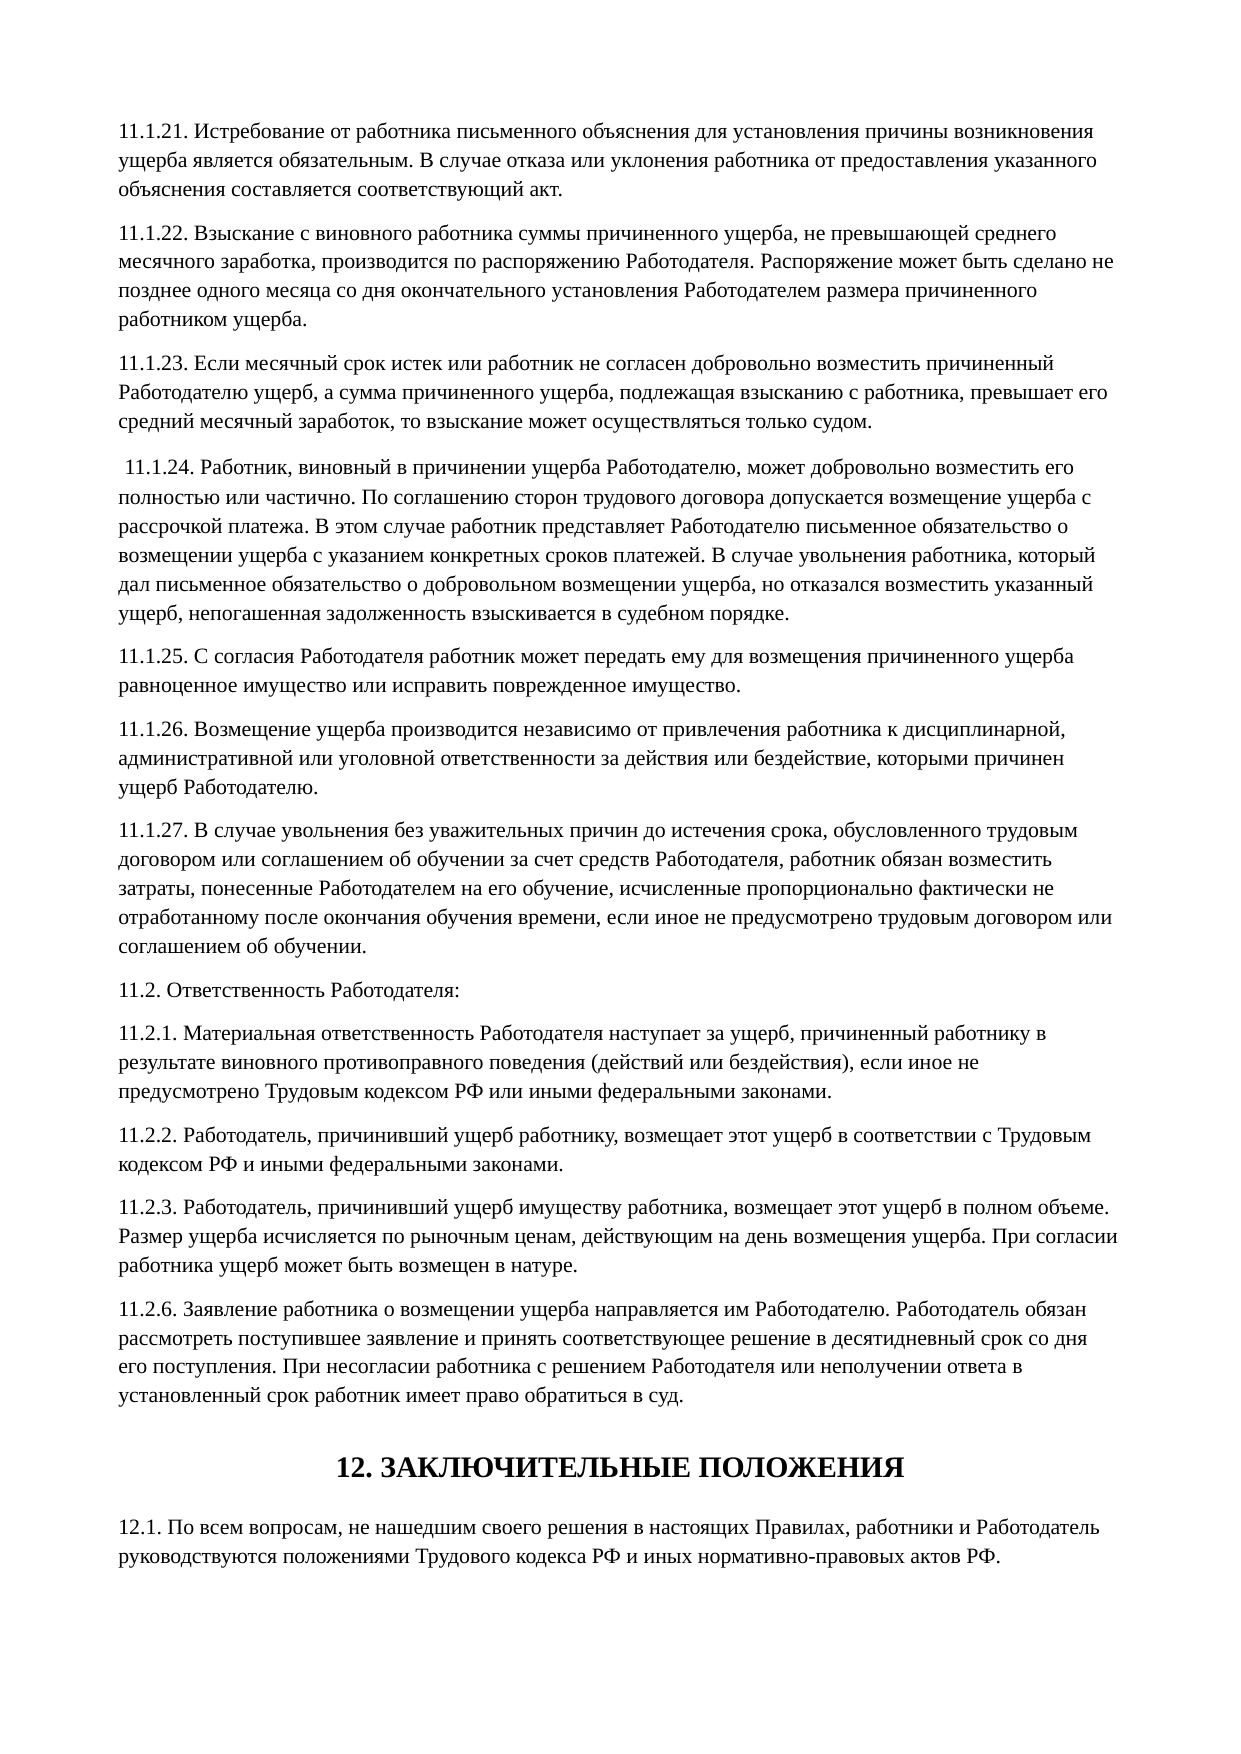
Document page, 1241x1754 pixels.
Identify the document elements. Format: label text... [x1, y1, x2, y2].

text 11.1.27. В случае увольнения без уважительных причин до истечения срока, обусловленного трудовым договором или соглашением об обучении за счет средств Работодателя, работник обязан возместить затраты, понесенные Работодателем на его обучение, исчисленные пропорционально фактически не отработанному после окончания обучения времени, если иное не предусмотрено трудовым договором или соглашением об обучении. [118, 817, 1122, 958]
text 11.1.25. С согласия Работодателя работник может передать ему для возмещения причиненного ущерба равноценное имущество или исправить поврежденное имущество. [118, 643, 1122, 697]
text 11.2.3. Работодатель, причинивший ущерб имуществу работника, возмещает этот ущерб в полном объеме. Размер ущерба исчисляется по рыночным ценам, действующим на день возмещения ущерба. При согласии работника ущерб может быть возмещен в натуре. [118, 1194, 1122, 1277]
text 11.2.1. Материальная ответственность Работодателя наступает за ущерб, причиненный работнику в результате виновного противоправного поведения (действий или бездействия), если иное не предусмотрено Трудовым кодексом РФ или иными федеральными законами. [118, 1020, 1122, 1103]
text 11.2.2. Работодатель, причинивший ущерб работнику, возмещает этот ущерб в соответствии с Трудовым кодексом РФ и иными федеральными законами. [118, 1122, 1122, 1176]
subtitle 12. ЗАКЛЮЧИТЕЛЬНЫЕ ПОЛОЖЕНИЯ [118, 1449, 1122, 1484]
text 11.1.23. Если месячный срок истек или работник не согласен добровольно возместить причиненный Работодателю ущерб, а сумма причиненного ущерба, подлежащая взысканию с работника, превышает его средний месячный заработок, то взыскание может осуществляться только судом. [118, 350, 1122, 433]
text 11.2. Ответственность Работодателя: [118, 977, 1122, 1002]
text 12.1. По всем вопросам, не нашедшим своего решения в настоящих Правилах, работники и Работодатель руководствуются положениями Трудового кодекса РФ и иных нормативно-правовых актов РФ. [118, 1514, 1122, 1568]
text 11.2.6. Заявление работника о возмещении ущерба направляется им Работодателю. Работодатель обязан рассмотреть поступившее заявление и принять соответствующее решение в десятидневный срок со дня его поступления. При несогласии работника с решением Работодателя или неполучении ответа в установленный срок работник имеет право обратиться в суд. [118, 1296, 1122, 1408]
text 11.1.21. Истребование от работника письменного объяснения для установления причины возникновения ущерба является обязательным. В случае отказа или уклонения работника от предоставления указанного объяснения составляется соответствующий акт. [118, 118, 1122, 201]
text 11.1.24. Работник, виновный в причинении ущерба Работодателю, может добровольно возместить его полностью или частично. По соглашению сторон трудового договора допускается возмещение ущерба с рассрочкой платежа. В этом случае работник представляет Работодателю письменное обязательство о возмещении ущерба с указанием конкретных сроков платежей. В случае увольнения работника, который дал письменное обязательство о добровольном возмещении ущерба, но отказался возместить указанный ущерб, непогашенная задолженность взыскивается в судебном порядке. [118, 451, 1122, 625]
text 11.1.26. Возмещение ущерба производится независимо от привлечения работника к дисциплинарной, административной или уголовной ответственности за действия или бездействие, которыми причинен ущерб Работодателю. [118, 716, 1122, 799]
text 11.1.22. Взыскание с виновного работника суммы причиненного ущерба, не превышающей среднего месячного заработка, производится по распоряжению Работодателя. Распоряжение может быть сделано не позднее одного месяца со дня окончательного установления Работодателем размера причиненного работником ущерба. [118, 219, 1122, 332]
